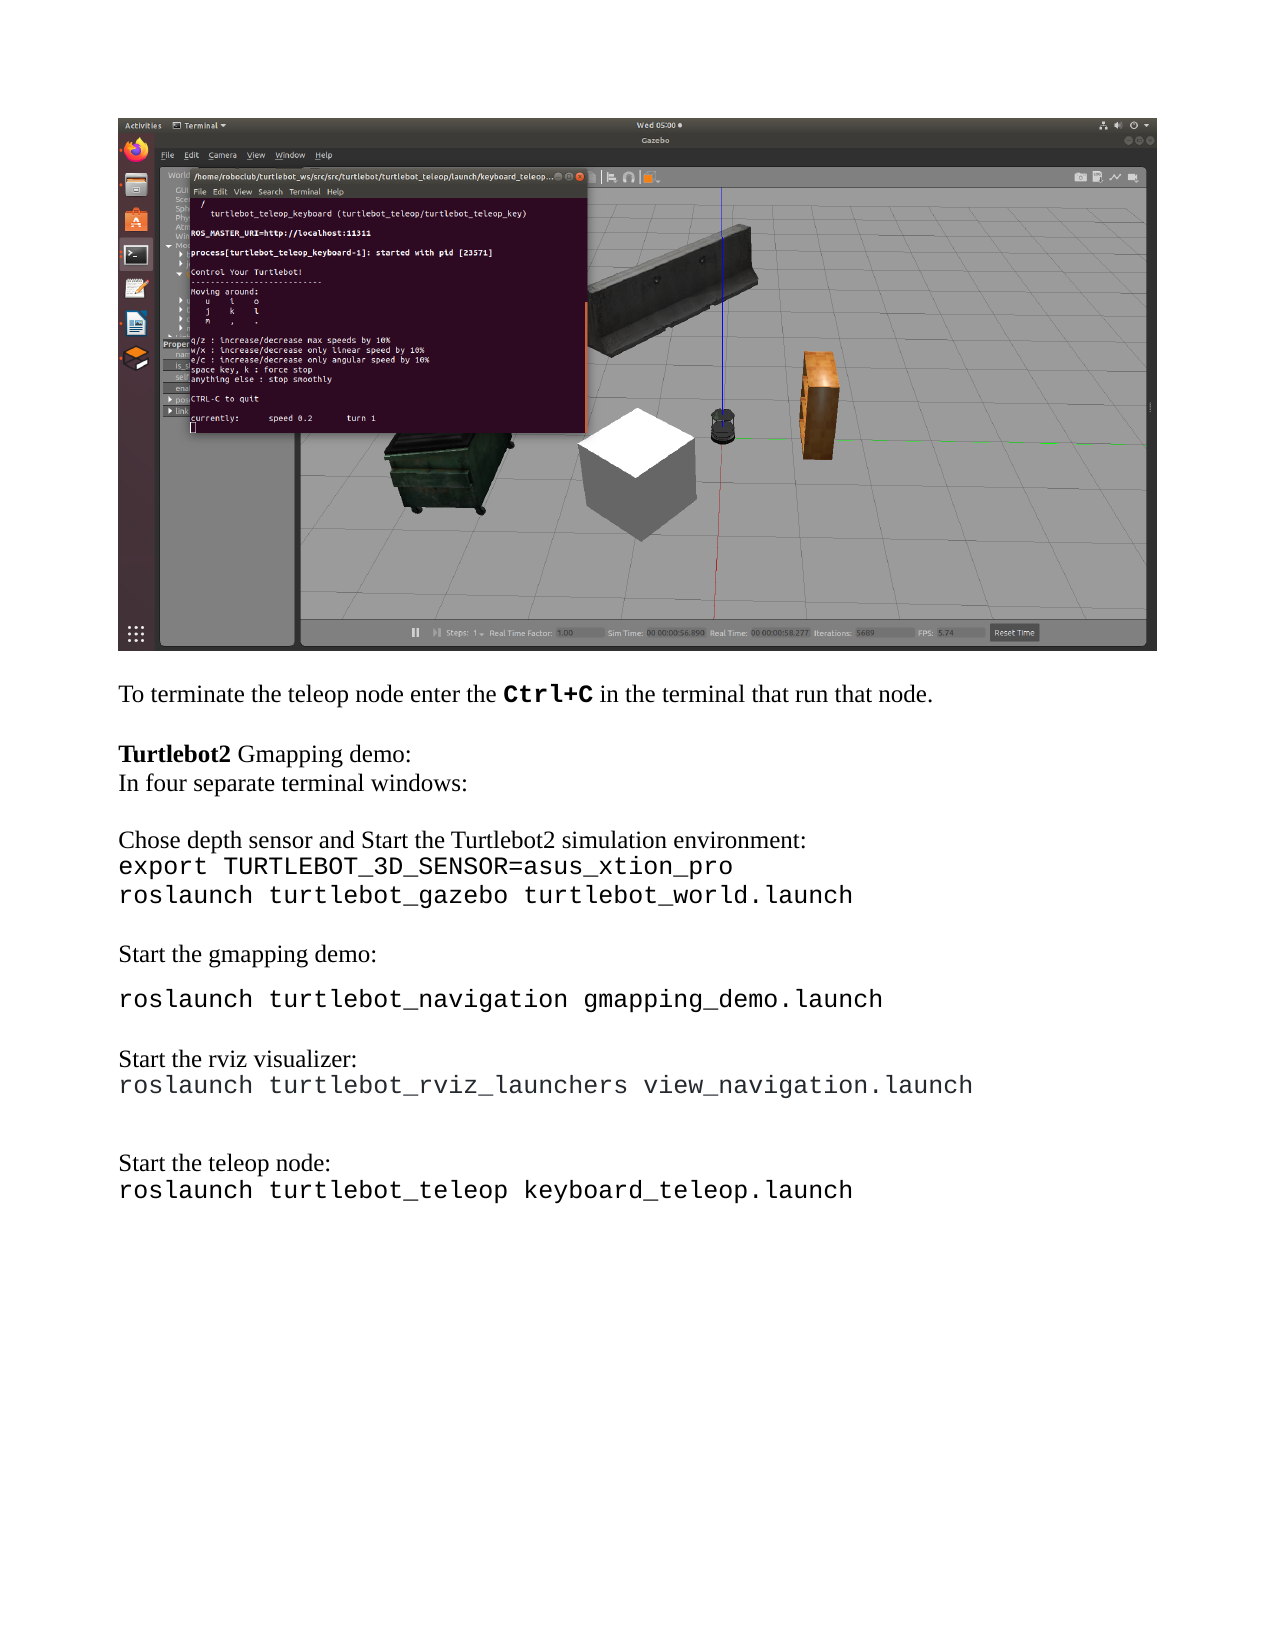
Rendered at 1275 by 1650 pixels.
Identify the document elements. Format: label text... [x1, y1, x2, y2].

picture [118, 118, 1157, 651]
text Turtlebot2 Gmapping demo: [118, 739, 1157, 768]
text roslaunch turtlebot_rviz_launchers view_navigation.launch [118, 1073, 1157, 1101]
text Chose depth sensor and Start the Turtlebot2 simulation environment: [118, 825, 1157, 854]
text roslaunch turtlebot_teleop keyboard_teleop.launch [118, 1177, 1157, 1206]
text Start the rviz visualizer: [118, 1044, 1157, 1073]
text roslaunch turtlebot_navigation gmapping_demo.launch [118, 987, 1157, 1015]
text Start the teleop node: [118, 1148, 1157, 1177]
text In four separate terminal windows: [118, 768, 1157, 796]
text export TURTLEBOT_3D_SENSOR=asus_xtion_pro [118, 854, 1157, 882]
text roslaunch turtlebot_gazebo turtlebot_world.launch [118, 882, 1157, 911]
text To terminate the teleop node enter the Ctrl+C in the terminal that run that node. [118, 679, 1157, 710]
text Start the gmapping demo: [118, 939, 1157, 968]
